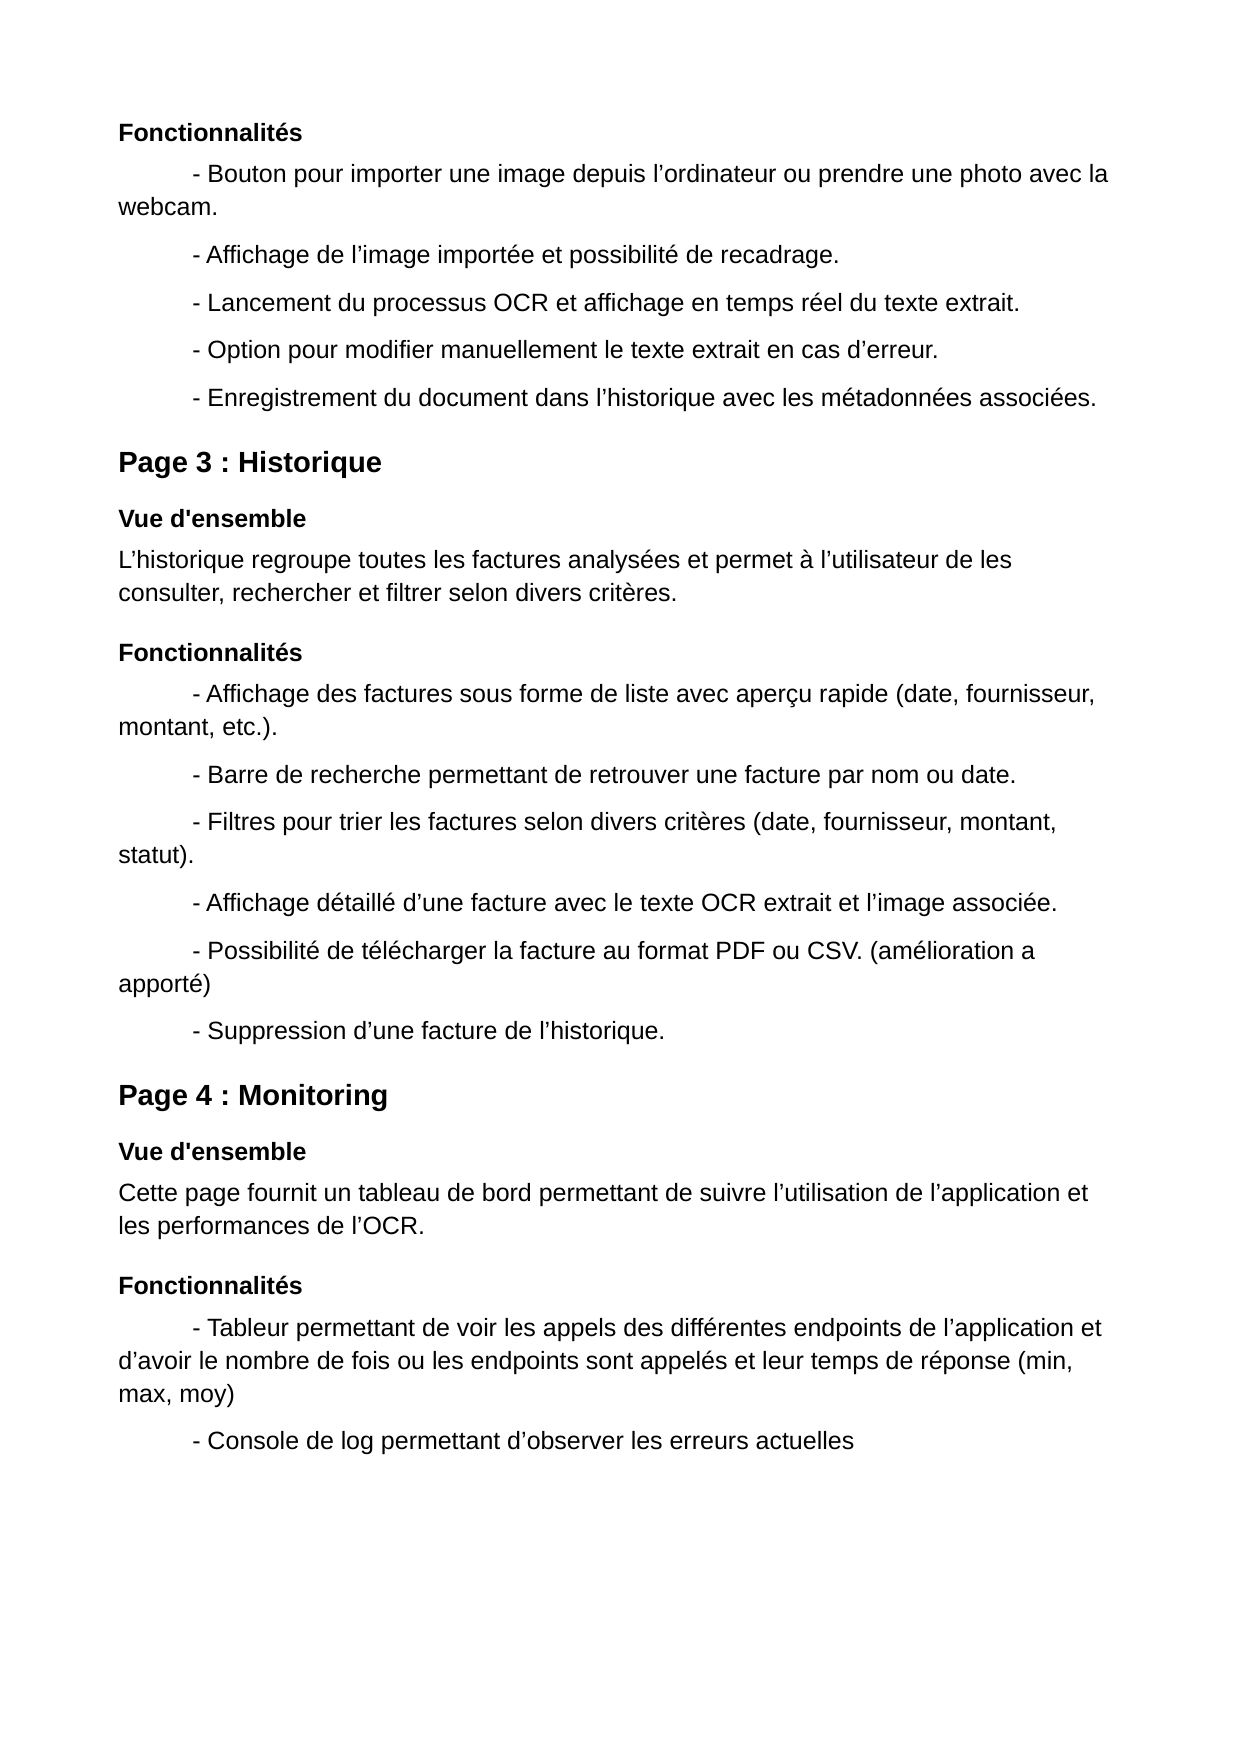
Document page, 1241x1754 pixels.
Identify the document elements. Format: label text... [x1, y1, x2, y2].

subtitle Vue d'ensemble [118, 1137, 1122, 1166]
text - Possibilité de télécharger la facture au format PDF ou CSV. (amélioration a apporté) [118, 936, 1122, 997]
text - Option pour modifier manuellement le texte extrait en cas d’erreur. [118, 335, 1122, 364]
text - Console de log permettant d’observer les erreurs actuelles [118, 1426, 1122, 1455]
text - Suppression d’une facture de l’historique. [118, 1016, 1122, 1045]
subtitle Vue d'ensemble [118, 503, 1122, 532]
text - Barre de recherche permettant de retrouver une facture par nom ou date. [118, 760, 1122, 788]
subtitle Fonctionnalités [118, 118, 1122, 147]
text - Enregistrement du document dans l’historique avec les métadonnées associées. [118, 383, 1122, 412]
subtitle Page 3 : Historique [118, 445, 1122, 478]
text - Tableur permettant de voir les appels des différentes endpoints de l’application et d’avoir le nombre de fois ou les endpoints sont appelés et leur temps de réponse (min, max, moy) [118, 1313, 1122, 1407]
text - Bouton pour importer une image depuis l’ordinateur ou prendre une photo avec la webcam. [118, 159, 1122, 221]
subtitle Page 4 : Monitoring [118, 1078, 1122, 1112]
text - Lancement du processus OCR et affichage en temps réel du texte extrait. [118, 288, 1122, 316]
text - Affichage de l’image importée et possibilité de recadrage. [118, 240, 1122, 269]
text L’historique regroupe toutes les factures analysées et permet à l’utilisateur de les consulter, rechercher et filtrer selon divers critères. [118, 545, 1122, 607]
text - Filtres pour trier les factures selon divers critères (date, fournisseur, montant, statut). [118, 807, 1122, 869]
text - Affichage des factures sous forme de liste avec aperçu rapide (date, fournisseur, montant, etc.). [118, 679, 1122, 741]
text - Affichage détaillé d’une facture avec le texte OCR extrait et l’image associée. [118, 888, 1122, 917]
subtitle Fonctionnalités [118, 1271, 1122, 1300]
text Cette page fournit un tableau de bord permettant de suivre l’utilisation de l’application et les performances de l’OCR. [118, 1178, 1122, 1240]
subtitle Fonctionnalités [118, 638, 1122, 667]
